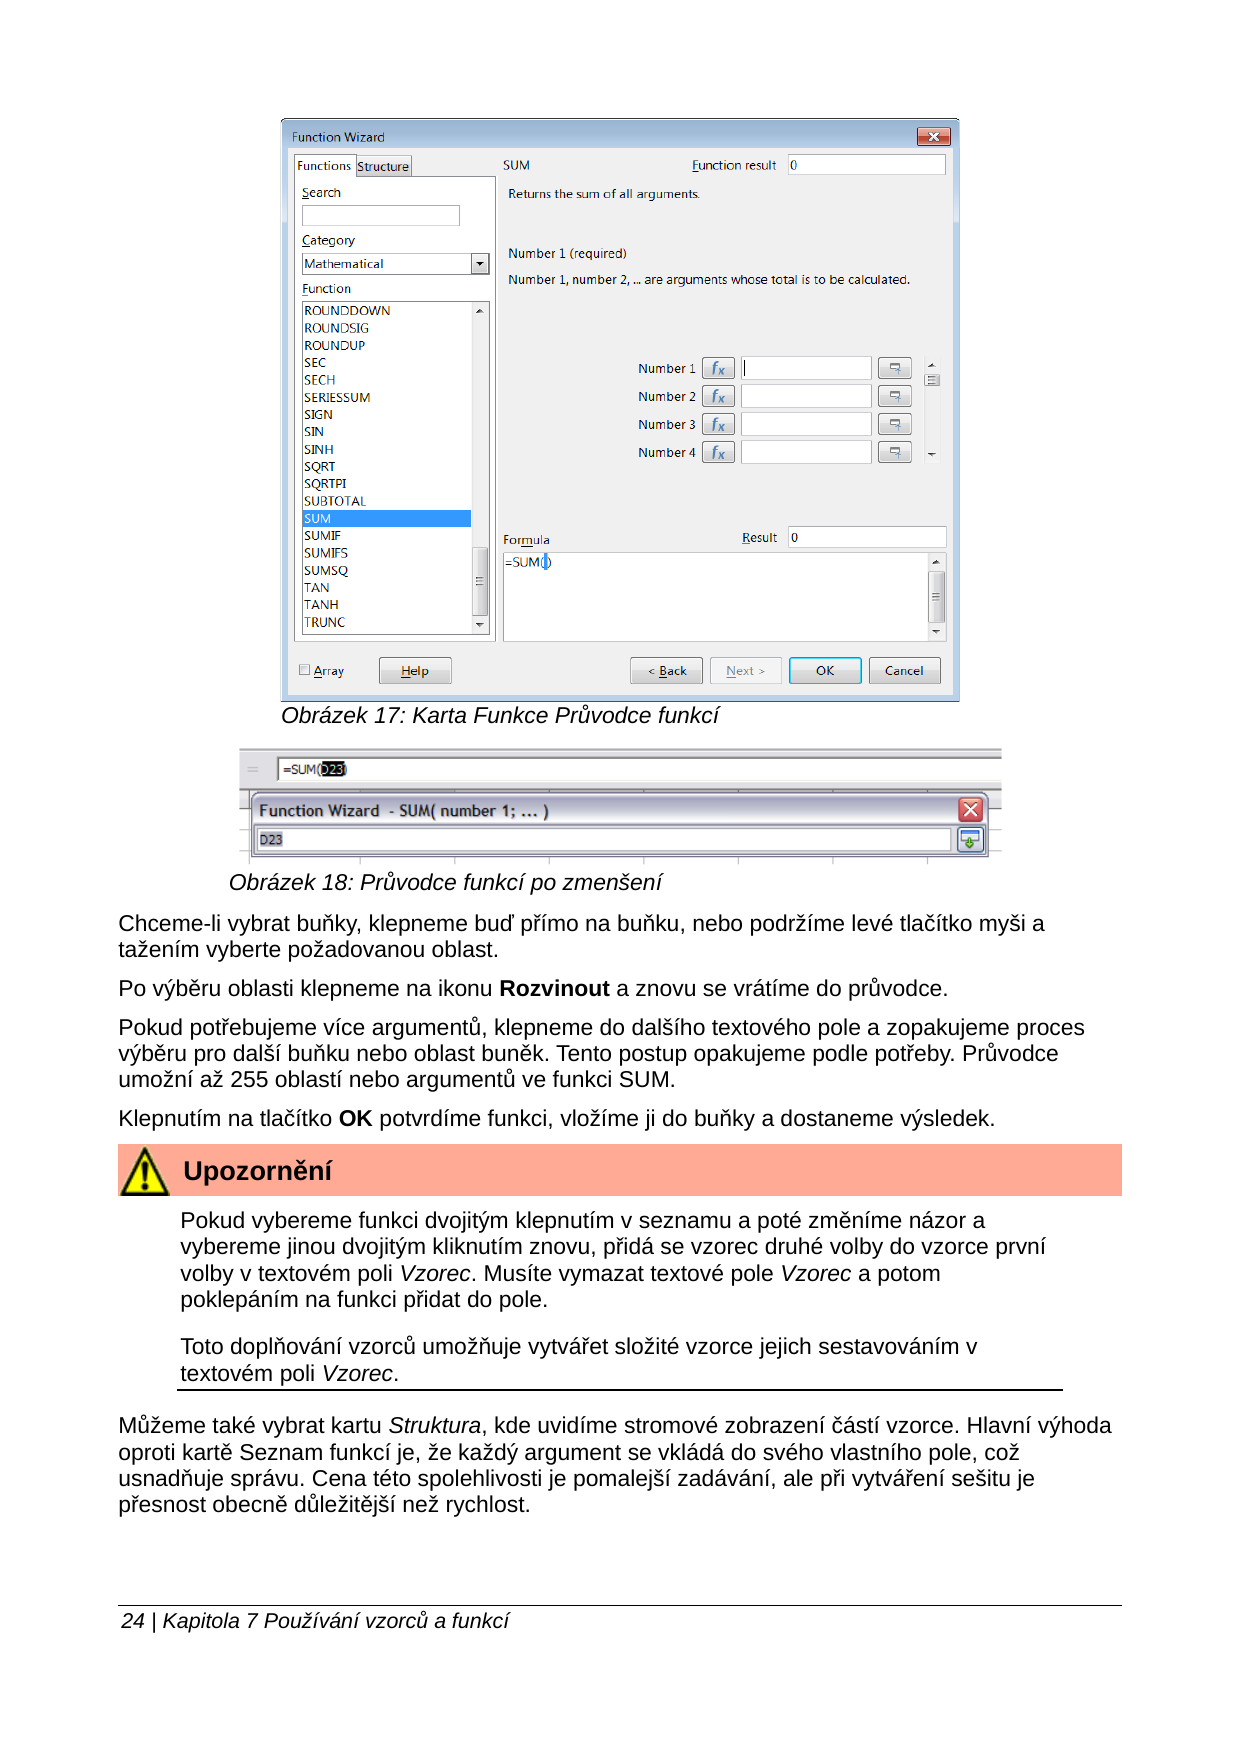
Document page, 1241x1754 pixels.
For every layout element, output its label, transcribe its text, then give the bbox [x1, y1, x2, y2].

text Obrázek 18: Průvodce funkcí po zmenšení [229, 746, 1012, 895]
text Klepnutím na tlačítko OK potvrdíme funkci, vložíme ji do buňky a dostaneme výsledek. [118, 1105, 1122, 1132]
text Toto doplňování vzorců umožňuje vytvářet složité vzorce jejich sestavováním v textovém poli Vzorec. [177, 1330, 1063, 1389]
text Pokud potřebujeme více argumentů, klepneme do dalšího textového pole a zopakujeme proces výběru pro další buňku nebo oblast buněk. Tento postup opakujeme podle potřeby. Průvodce umožní až 255 oblastí nebo argumentů ve funkci SUM. [118, 1014, 1122, 1093]
text Chceme-li vybrat buňky, klepneme buď přímo na buňku, nebo podržíme levé tlačítko myši a tažením vyberte požadovanou oblast. [118, 909, 1122, 962]
picture [236, 746, 1004, 869]
text Po výběru oblasti klepneme na ikonu Rozvinout a znovu se vrátíme do průvodce. [118, 975, 1122, 1001]
text Můžeme také vybrat kartu Struktura, kde uvidíme stromové zobrazení částí vzorce. Hlavní výhoda oproti kartě Seznam funkcí je, že každý argument se vkládá do svého vlastního pole, což usnadňuje správu. Cena této spolehlivosti je pomalejší zadávání, ale při vytváření sešitu je přesnost obecně důležitější než rychlost. [118, 1412, 1122, 1518]
picture [119, 1145, 170, 1196]
picture [280, 118, 960, 702]
text Pokud vybereme funkci dvojitým klepnutím v seznamu a poté změníme názor a vybereme jinou dvojitým kliknutím znovu, přidá se vzorec druhé volby do vzorce první volby v textovém poli Vzorec. Musíte vymazat textové pole Vzorec a potom poklepáním na funkci přidat do pole. [177, 1204, 1063, 1312]
text Obrázek 17: Karta Funkce Průvodce funkcí [281, 702, 959, 728]
subtitle Upozornění [118, 1144, 1122, 1196]
